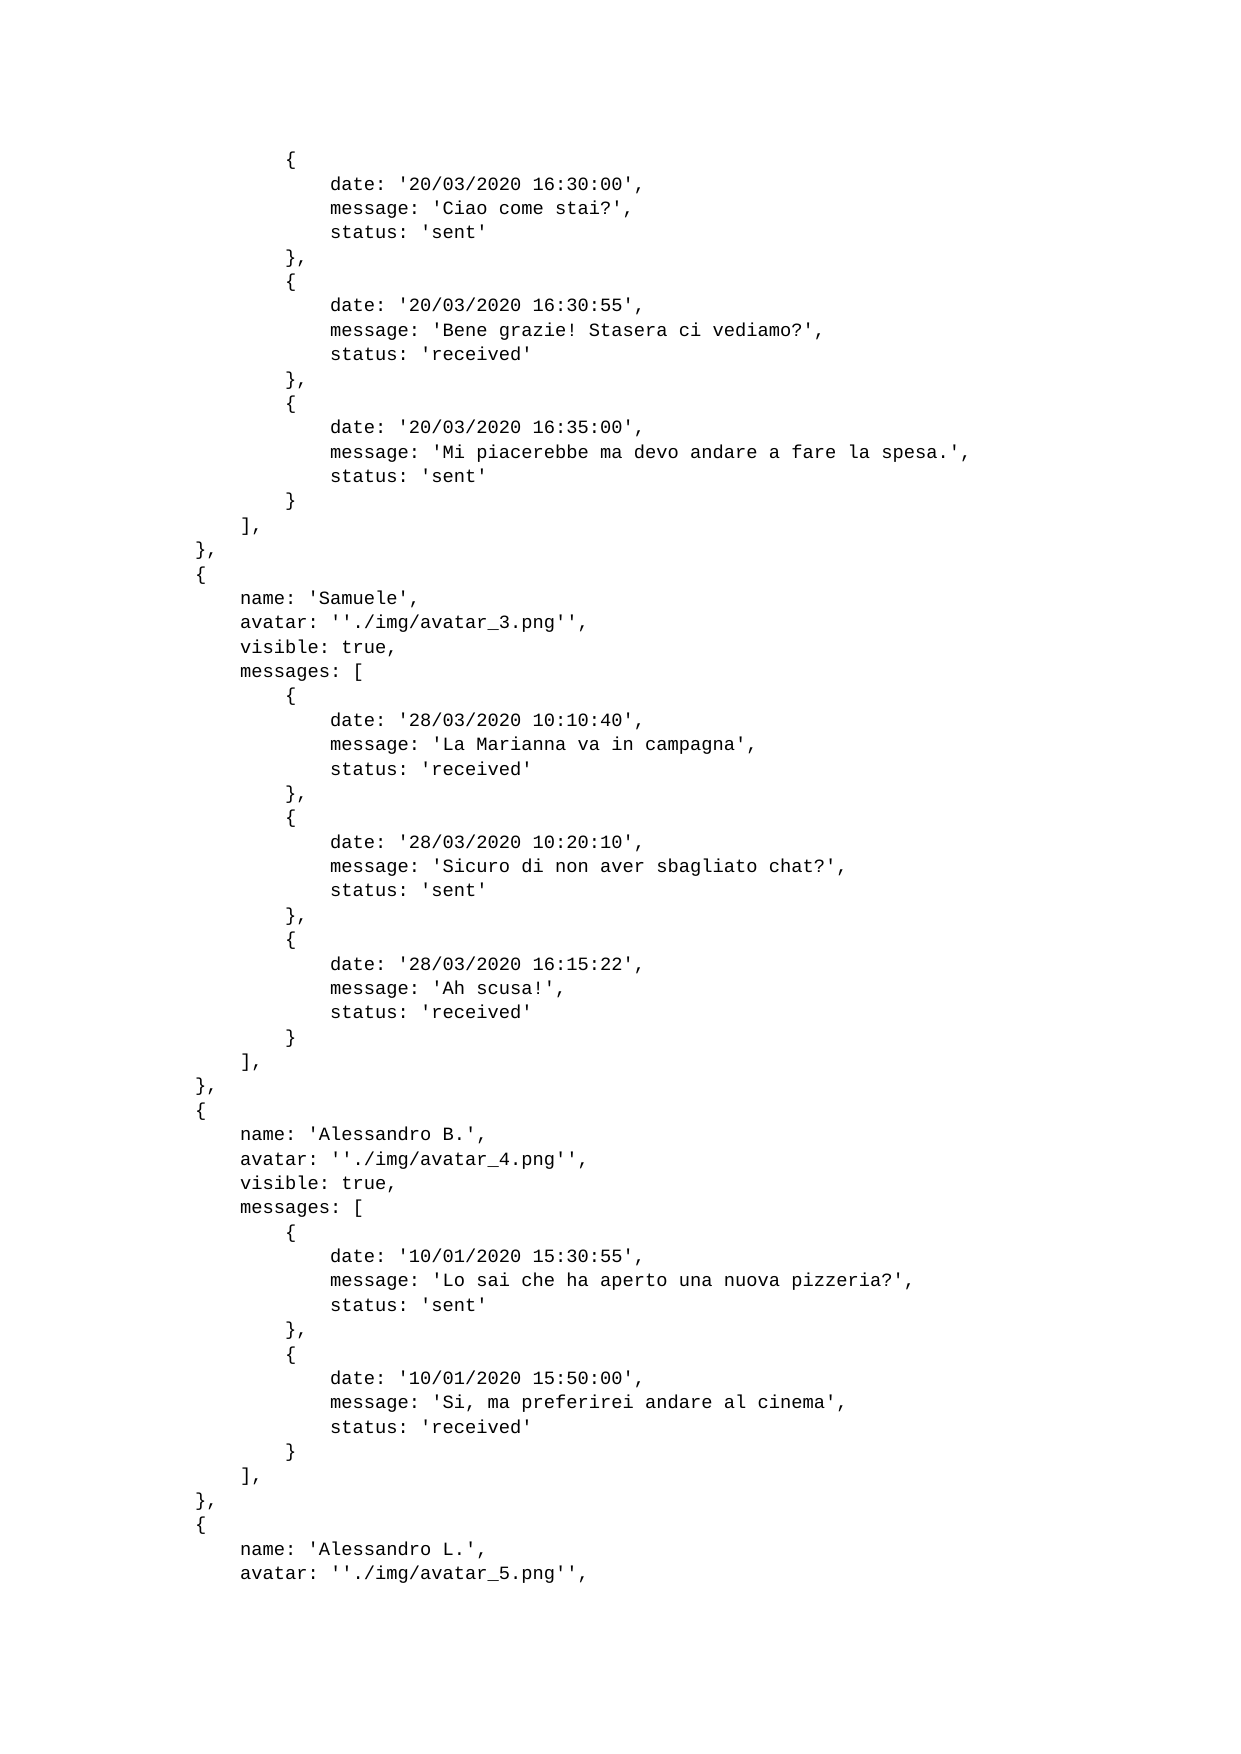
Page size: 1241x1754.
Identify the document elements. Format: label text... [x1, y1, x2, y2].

text ], [150, 1466, 1090, 1487]
text message: 'Si, ma preferirei andare al cinema', [150, 1393, 1090, 1414]
text message: 'Mi piacerebbe ma devo andare a fare la spesa.', [150, 442, 1090, 464]
text }, [150, 1320, 1090, 1341]
text avatar: ''./img/avatar_4.png'', [150, 1149, 1090, 1171]
text message: 'Ah scusa!', [150, 979, 1090, 1000]
text date: '10/01/2020 15:50:00', [150, 1369, 1090, 1390]
text { [150, 394, 1090, 415]
text avatar: ''./img/avatar_5.png'', [150, 1564, 1090, 1585]
text { [150, 150, 1090, 171]
text }, [150, 1076, 1090, 1097]
text status: 'received' [150, 759, 1090, 781]
text }, [150, 540, 1090, 561]
text visible: true, [150, 1174, 1090, 1195]
text } [150, 491, 1090, 512]
text messages: [ [150, 662, 1090, 683]
text date: '20/03/2020 16:30:00', [150, 174, 1090, 196]
text message: 'Lo sai che ha aperto una nuova pizzeria?', [150, 1271, 1090, 1292]
text messages: [ [150, 1198, 1090, 1219]
text message: 'La Marianna va in campagna', [150, 735, 1090, 756]
text status: 'sent' [150, 881, 1090, 902]
text status: 'sent' [150, 467, 1090, 488]
text }, [150, 247, 1090, 269]
text { [150, 1101, 1090, 1122]
text date: '20/03/2020 16:35:00', [150, 418, 1090, 439]
text }, [150, 369, 1090, 391]
text status: 'received' [150, 1003, 1090, 1024]
text } [150, 1027, 1090, 1049]
text status: 'received' [150, 345, 1090, 366]
text name: 'Samuele', [150, 589, 1090, 610]
text name: 'Alessandro L.', [150, 1539, 1090, 1561]
text date: '28/03/2020 16:15:22', [150, 954, 1090, 976]
text message: 'Ciao come stai?', [150, 199, 1090, 220]
text status: 'sent' [150, 1296, 1090, 1317]
text name: 'Alessandro B.', [150, 1125, 1090, 1146]
text message: 'Bene grazie! Stasera ci vediamo?', [150, 321, 1090, 342]
text status: 'sent' [150, 223, 1090, 244]
text { [150, 1515, 1090, 1536]
text date: '20/03/2020 16:30:55', [150, 296, 1090, 317]
text avatar: ''./img/avatar_3.png'', [150, 613, 1090, 634]
text date: '28/03/2020 10:20:10', [150, 832, 1090, 854]
text }, [150, 906, 1090, 927]
text { [150, 686, 1090, 707]
text { [150, 272, 1090, 293]
text ], [150, 516, 1090, 537]
text { [150, 930, 1090, 951]
text { [150, 564, 1090, 586]
text }, [150, 1491, 1090, 1512]
text { [150, 1344, 1090, 1366]
text }, [150, 784, 1090, 805]
text message: 'Sicuro di non aver sbagliato chat?', [150, 857, 1090, 878]
text } [150, 1442, 1090, 1463]
text visible: true, [150, 637, 1090, 659]
text { [150, 1222, 1090, 1244]
text date: '10/01/2020 15:30:55', [150, 1247, 1090, 1268]
text status: 'received' [150, 1417, 1090, 1439]
text { [150, 808, 1090, 829]
text date: '28/03/2020 10:10:40', [150, 711, 1090, 732]
text ], [150, 1052, 1090, 1073]
